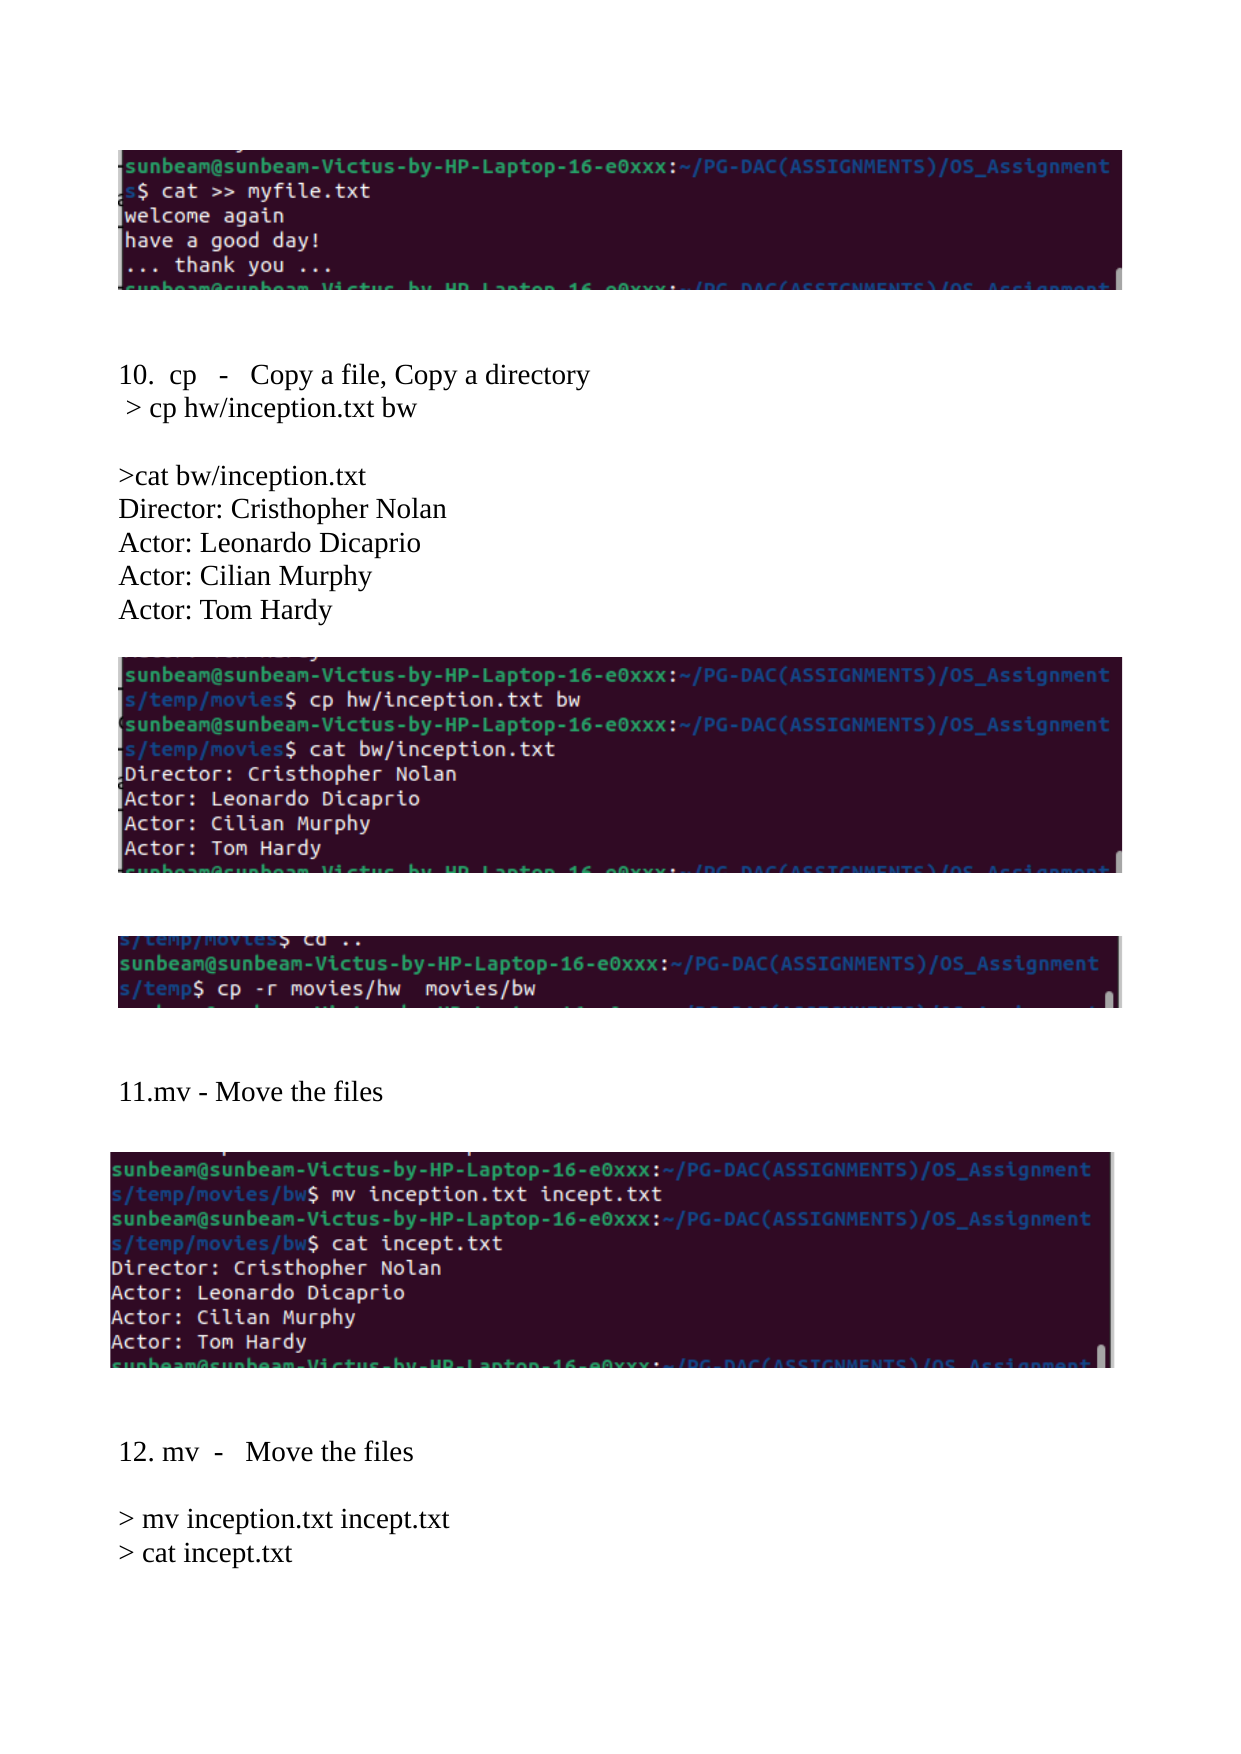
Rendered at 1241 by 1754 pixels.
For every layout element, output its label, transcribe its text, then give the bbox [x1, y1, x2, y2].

text Actor: Tom Hardy [118, 592, 1122, 625]
text Actor: Cilian Murphy [118, 558, 1122, 592]
text > mv inception.txt incept.txt [118, 1501, 1122, 1535]
picture [110, 1152, 1115, 1368]
text 10. cp - Copy a file, Copy a directory [118, 357, 1122, 391]
text 11.mv - Move the files [118, 1074, 1122, 1108]
text >cat bw/inception.txt [118, 458, 1122, 491]
text > cp hw/inception.txt bw [118, 391, 1122, 424]
text Actor: Leonardo Dicaprio [118, 525, 1122, 558]
picture [118, 657, 1123, 873]
text 12. mv - Move the files [118, 1434, 1122, 1468]
text > cat incept.txt [118, 1535, 1122, 1568]
picture [118, 150, 1123, 290]
picture [118, 936, 1123, 1008]
text Director: Cristhopher Nolan [118, 491, 1122, 525]
